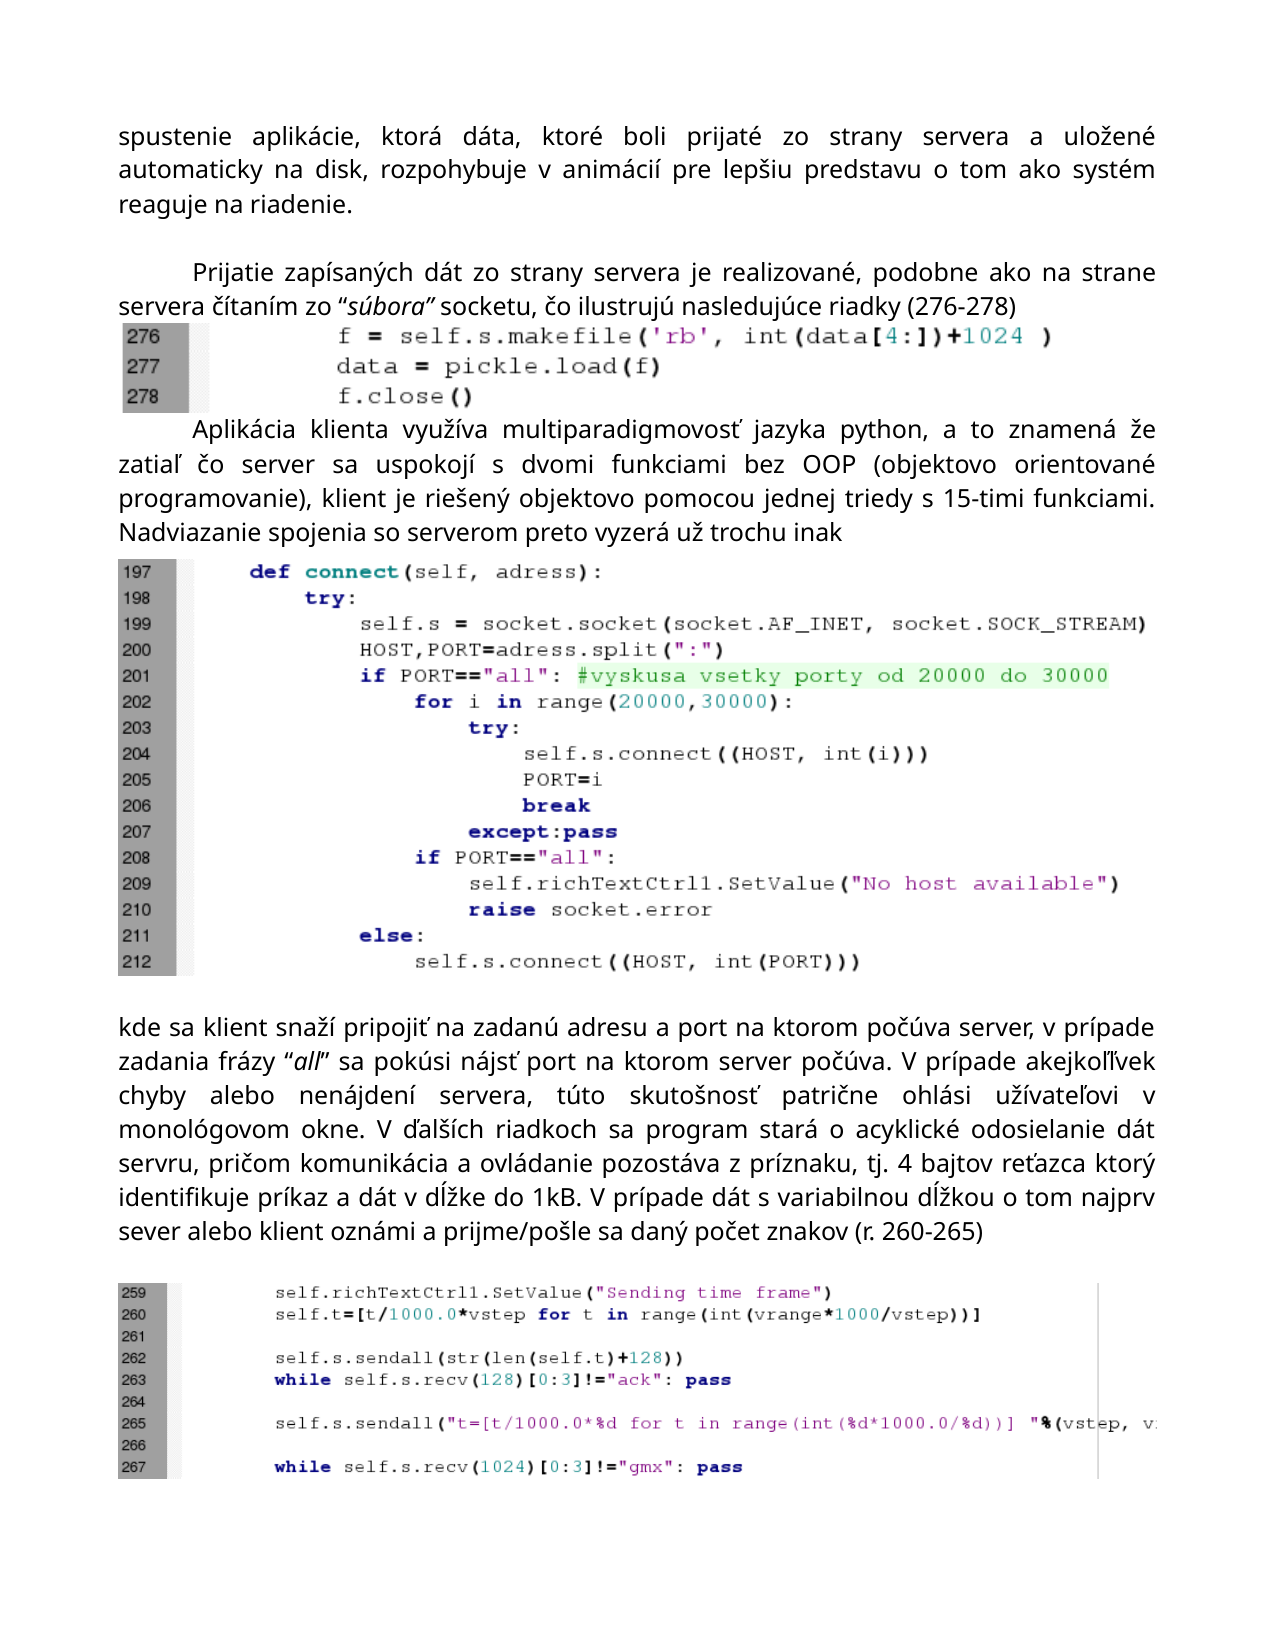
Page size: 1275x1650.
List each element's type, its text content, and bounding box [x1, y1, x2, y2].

text Aplikácia klienta využíva multiparadigmovosť jazyka python, a to znamená že zatiaľ čo server sa uspokojí s dvomi funkciami bez OOP (objektovo orientované programovanie), klient je riešený objektovo pomocou jednej triedy s 15-timi funkciami. Nadviazanie spojenia so serverom preto vyzerá už trochu inak [118, 322, 1157, 548]
picture [118, 559, 1157, 976]
picture [118, 1283, 1157, 1479]
text Prijatie zapísaných dát zo strany servera je realizované, podobne ako na strane servera čítaním zo “súbora” socketu, čo ilustrujú nasledujúce riadky (276-278) [118, 254, 1157, 322]
text spustenie aplikácie, ktorá dáta, ktoré boli prijaté zo strany servera a uložené automaticky na disk, rozpohybuje v animácií pre lepšiu predstavu o tom ako systém reaguje na riadenie. [118, 118, 1157, 220]
picture [122, 323, 1068, 413]
text kde sa klient snaží pripojiť na zadanú adresu a port na ktorom počúva server, v prípade zadania frázy “all” sa pokúsi nájsť port na ktorom server počúva. V prípade akejkoľľvek chyby alebo nenájdení servera, túto skutošnosť patrične ohlási užívateľovi v monológovom okne. V ďalších riadkoch sa program stará o acyklické odosielanie dát servru, pričom komunikácia a ovládanie pozostáva z príznaku, tj. 4 bajtov reťazca ktorý identifikuje príkaz a dát v dĺžke do 1kB. V prípade dát s variabilnou dĺžkou o tom najprv sever alebo klient oznámi a prijme/pošle sa daný počet znakov (r. 260-265) [118, 1009, 1157, 1248]
